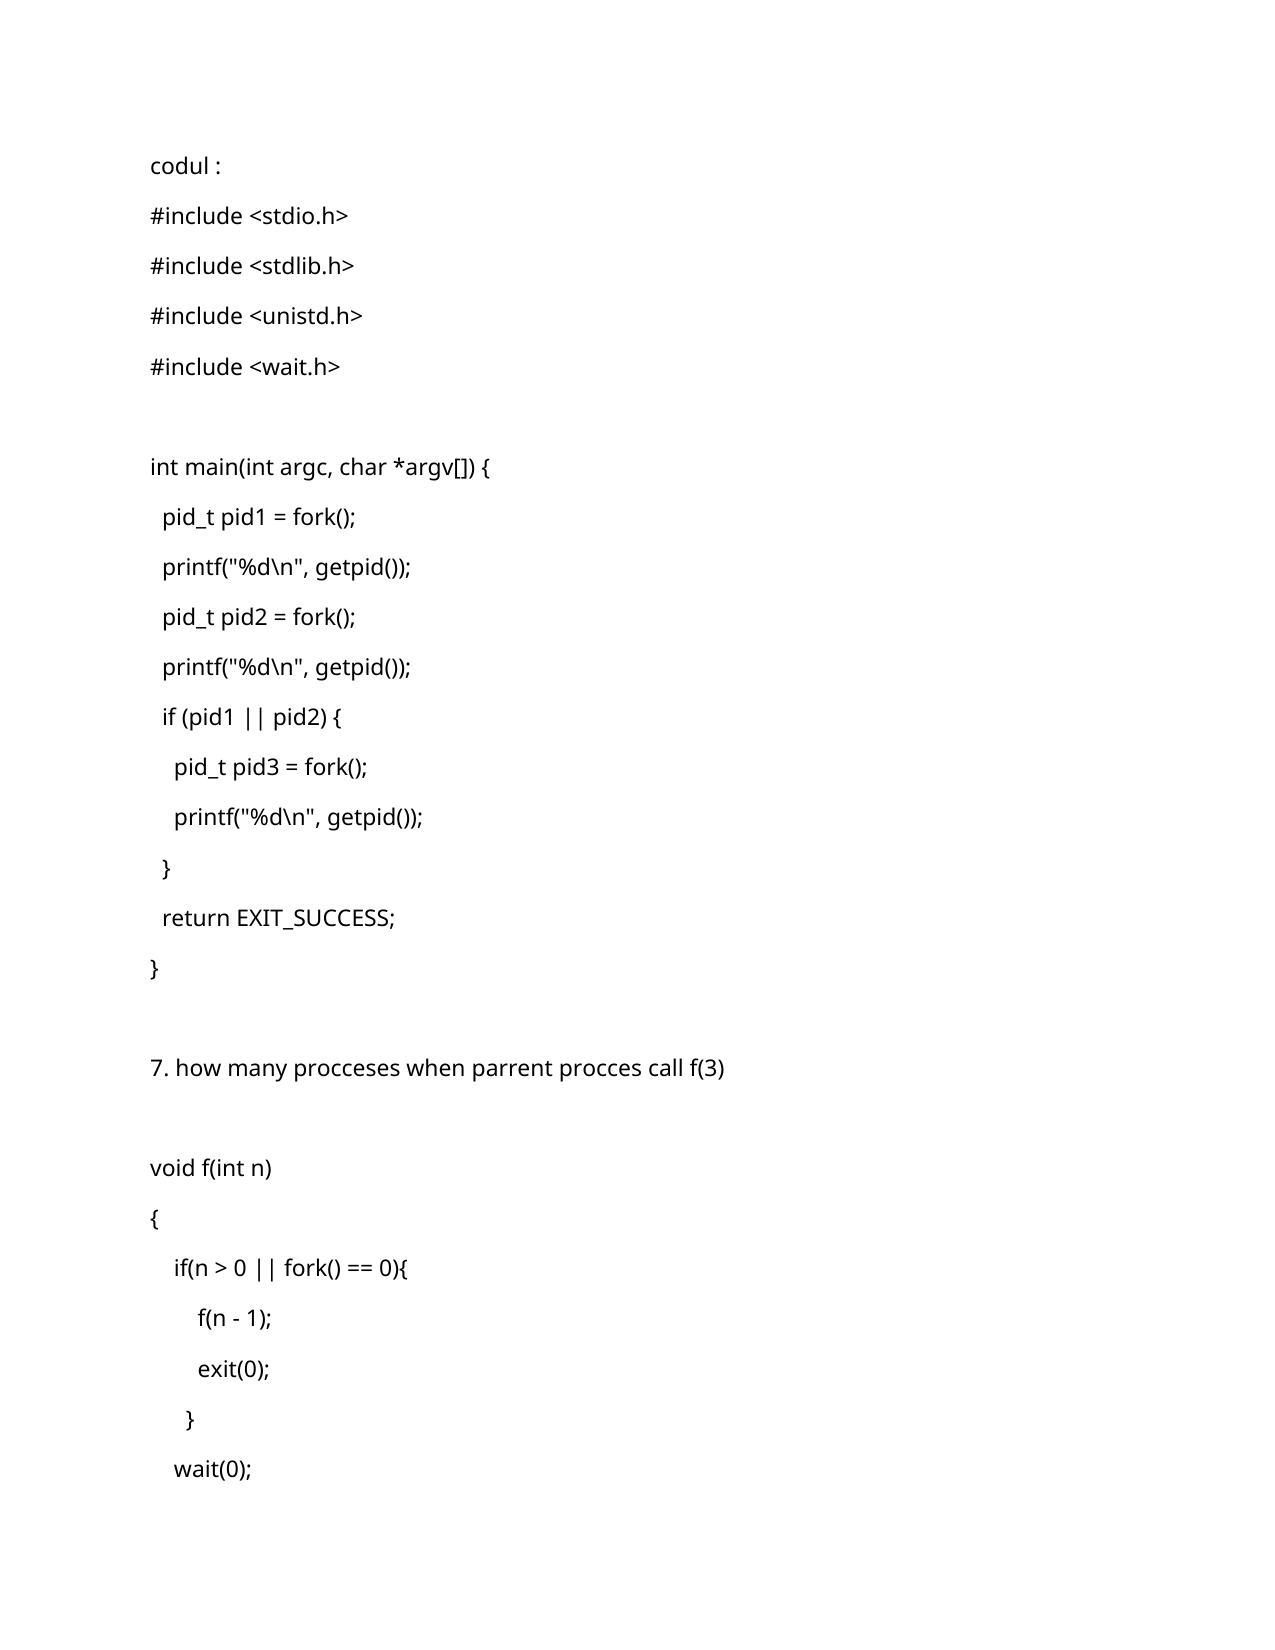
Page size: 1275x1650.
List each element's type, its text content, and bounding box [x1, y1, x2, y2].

text #include <stdio.h> [150, 200, 1125, 231]
text #include <wait.h> [150, 350, 1125, 382]
text codul : [150, 150, 1125, 181]
text } [150, 1403, 1125, 1434]
text wait(0); [150, 1453, 1125, 1484]
text } [150, 851, 1125, 883]
text f(n - 1); [150, 1302, 1125, 1334]
text pid_t pid1 = fork(); [150, 501, 1125, 532]
text #include <unistd.h> [150, 300, 1125, 332]
text 7. how many procceses when parrent procces call f(3) [150, 1052, 1125, 1083]
text pid_t pid3 = fork(); [150, 751, 1125, 782]
text void f(int n) [150, 1152, 1125, 1183]
text exit(0); [150, 1352, 1125, 1384]
text int main(int argc, char *argv[]) { [150, 451, 1125, 482]
text printf("%d\n", getpid()); [150, 801, 1125, 833]
text { [150, 1202, 1125, 1233]
text printf("%d\n", getpid()); [150, 551, 1125, 582]
text pid_t pid2 = fork(); [150, 601, 1125, 632]
text printf("%d\n", getpid()); [150, 651, 1125, 682]
text } [150, 952, 1125, 983]
text return EXIT_SUCCESS; [150, 902, 1125, 933]
text if (pid1 || pid2) { [150, 701, 1125, 732]
text #include <stdlib.h> [150, 250, 1125, 281]
text if(n > 0 || fork() == 0){ [150, 1252, 1125, 1283]
